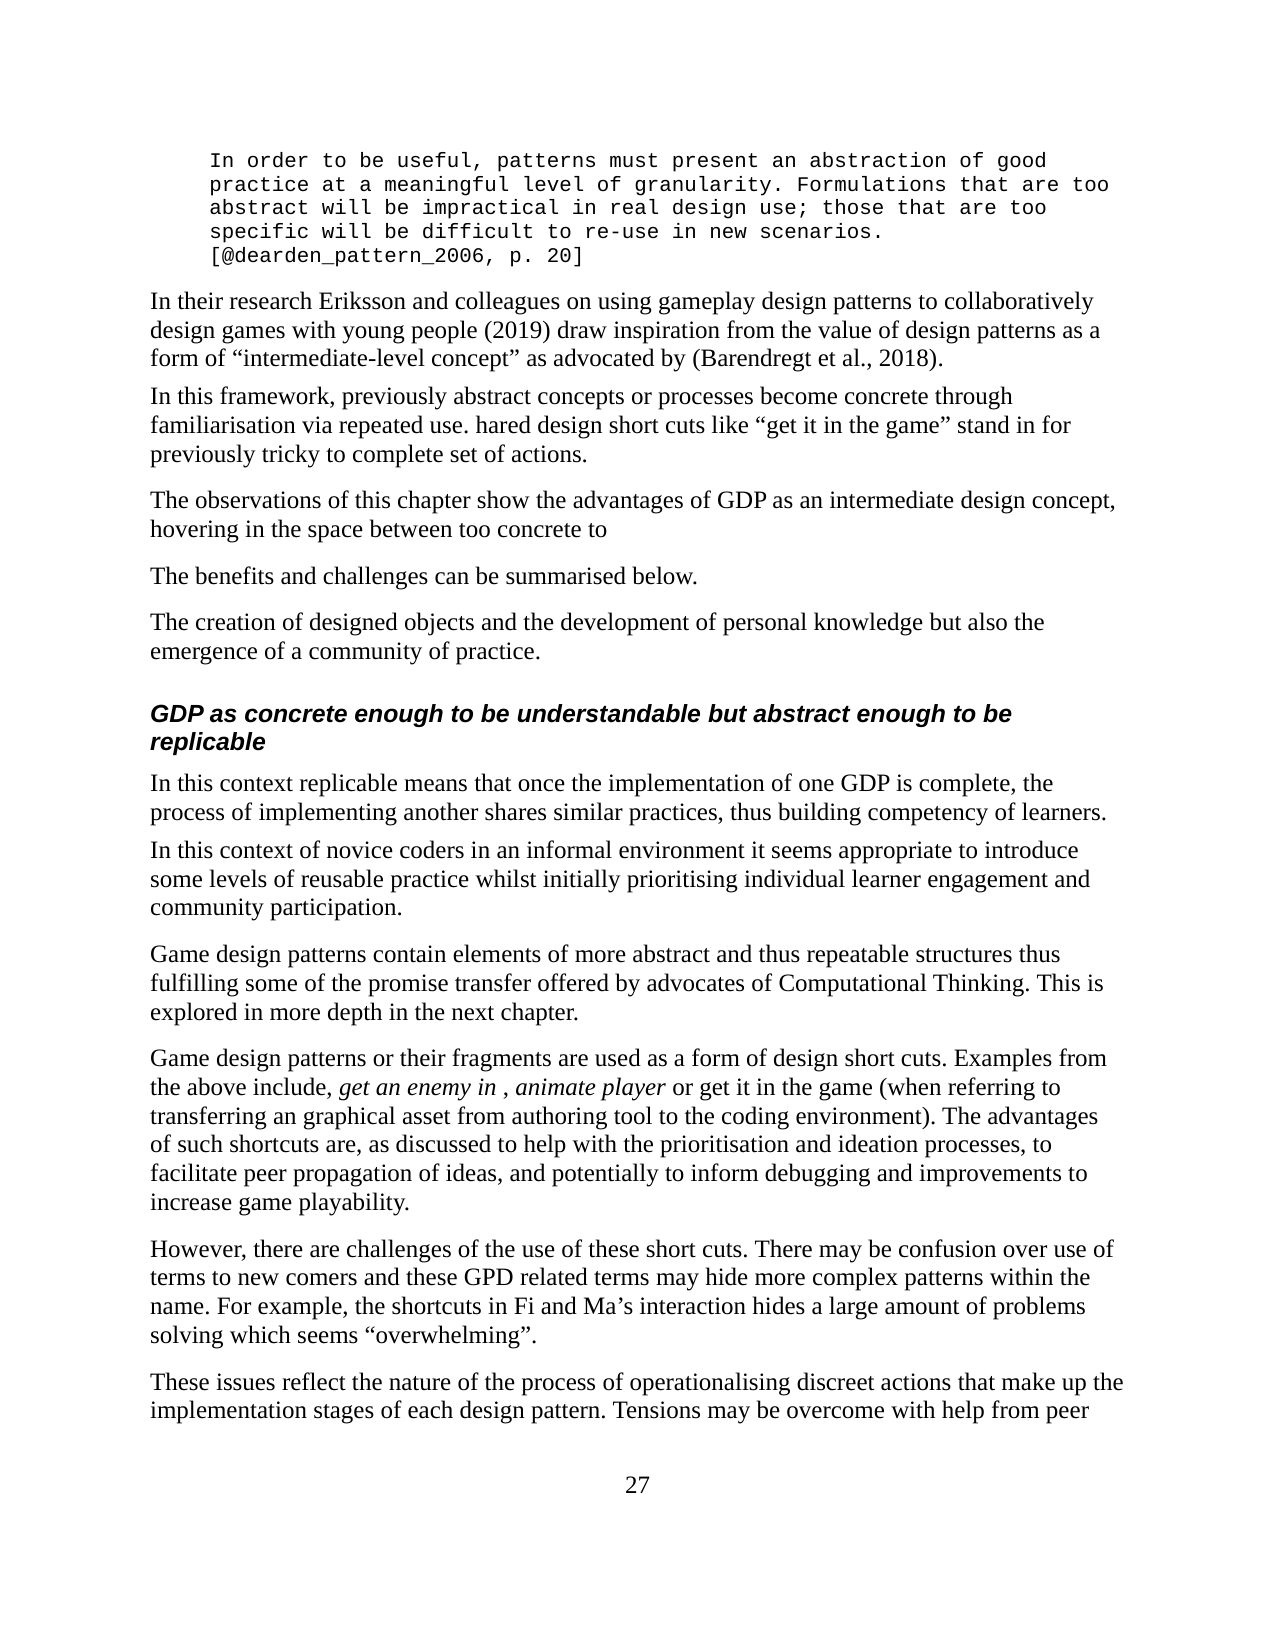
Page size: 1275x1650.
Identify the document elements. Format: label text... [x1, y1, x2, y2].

text In this framework, previously abstract concepts or processes become concrete through familiarisation via repeated use. hared design short cuts like “get it in the game” stand in for previously tricky to complete set of actions. [150, 381, 1125, 467]
text In order to be useful, patterns must present an abstraction of good practice at a meaningful level of granularity. Formulations that are too abstract will be impractical in real design use; those that are too specific will be difficult to re-use in new scenarios.[@dearden_pattern_2006, p. 20] [209, 150, 1125, 268]
text In this context replicable means that once the implementation of one GDP is complete, the process of implementing another shares similar practices, thus building competency of learners. [150, 768, 1125, 826]
subtitle GDP as concrete enough to be understandable but abstract enough to be replicable [150, 699, 1125, 756]
text The observations of this chapter show the advantages of GDP as an intermediate design concept, hovering in the space between too concrete to [150, 485, 1125, 543]
text In this context of novice coders in an informal environment it seems appropriate to introduce some levels of reusable practice whilst initially prioritising individual learner engagement and community participation. [150, 835, 1125, 921]
text These issues reflect the nature of the process of operationalising discreet actions that make up the implementation stages of each design pattern. Tensions may be overcome with help from peer [150, 1367, 1125, 1424]
text The benefits and challenges can be summarised below. [150, 561, 1125, 589]
text Game design patterns contain elements of more abstract and thus repeatable structures thus fulfilling some of the promise transfer offered by advocates of Computational Thinking. This is explored in more depth in the next chapter. [150, 939, 1125, 1025]
text Game design patterns or their fragments are used as a form of design short cuts. Examples from the above include, get an enemy in , animate player or get it in the game (when referring to transferring an graphical asset from authoring tool to the coding environment). The advantages of such shortcuts are, as discussed to help with the prioritisation and ideation processes, to facilitate peer propagation of ideas, and potentially to inform debugging and improvements to increase game playability. [150, 1043, 1125, 1216]
text In their research Eriksson and colleagues on using gameplay design patterns to collaboratively design games with young people (2019) draw inspiration from the value of design patterns as a form of “intermediate-level concept” as advocated by (Barendregt et al., 2018). [150, 286, 1125, 372]
text However, there are challenges of the use of these short cuts. There may be confusion over use of terms to new comers and these GPD related terms may hide more complex patterns within the name. For example, the shortcuts in Fi and Ma’s interaction hides a large amount of problems solving which seems “overwhelming”. [150, 1234, 1125, 1349]
text The creation of designed objects and the development of personal knowledge but also the emergence of a community of practice. [150, 607, 1125, 665]
